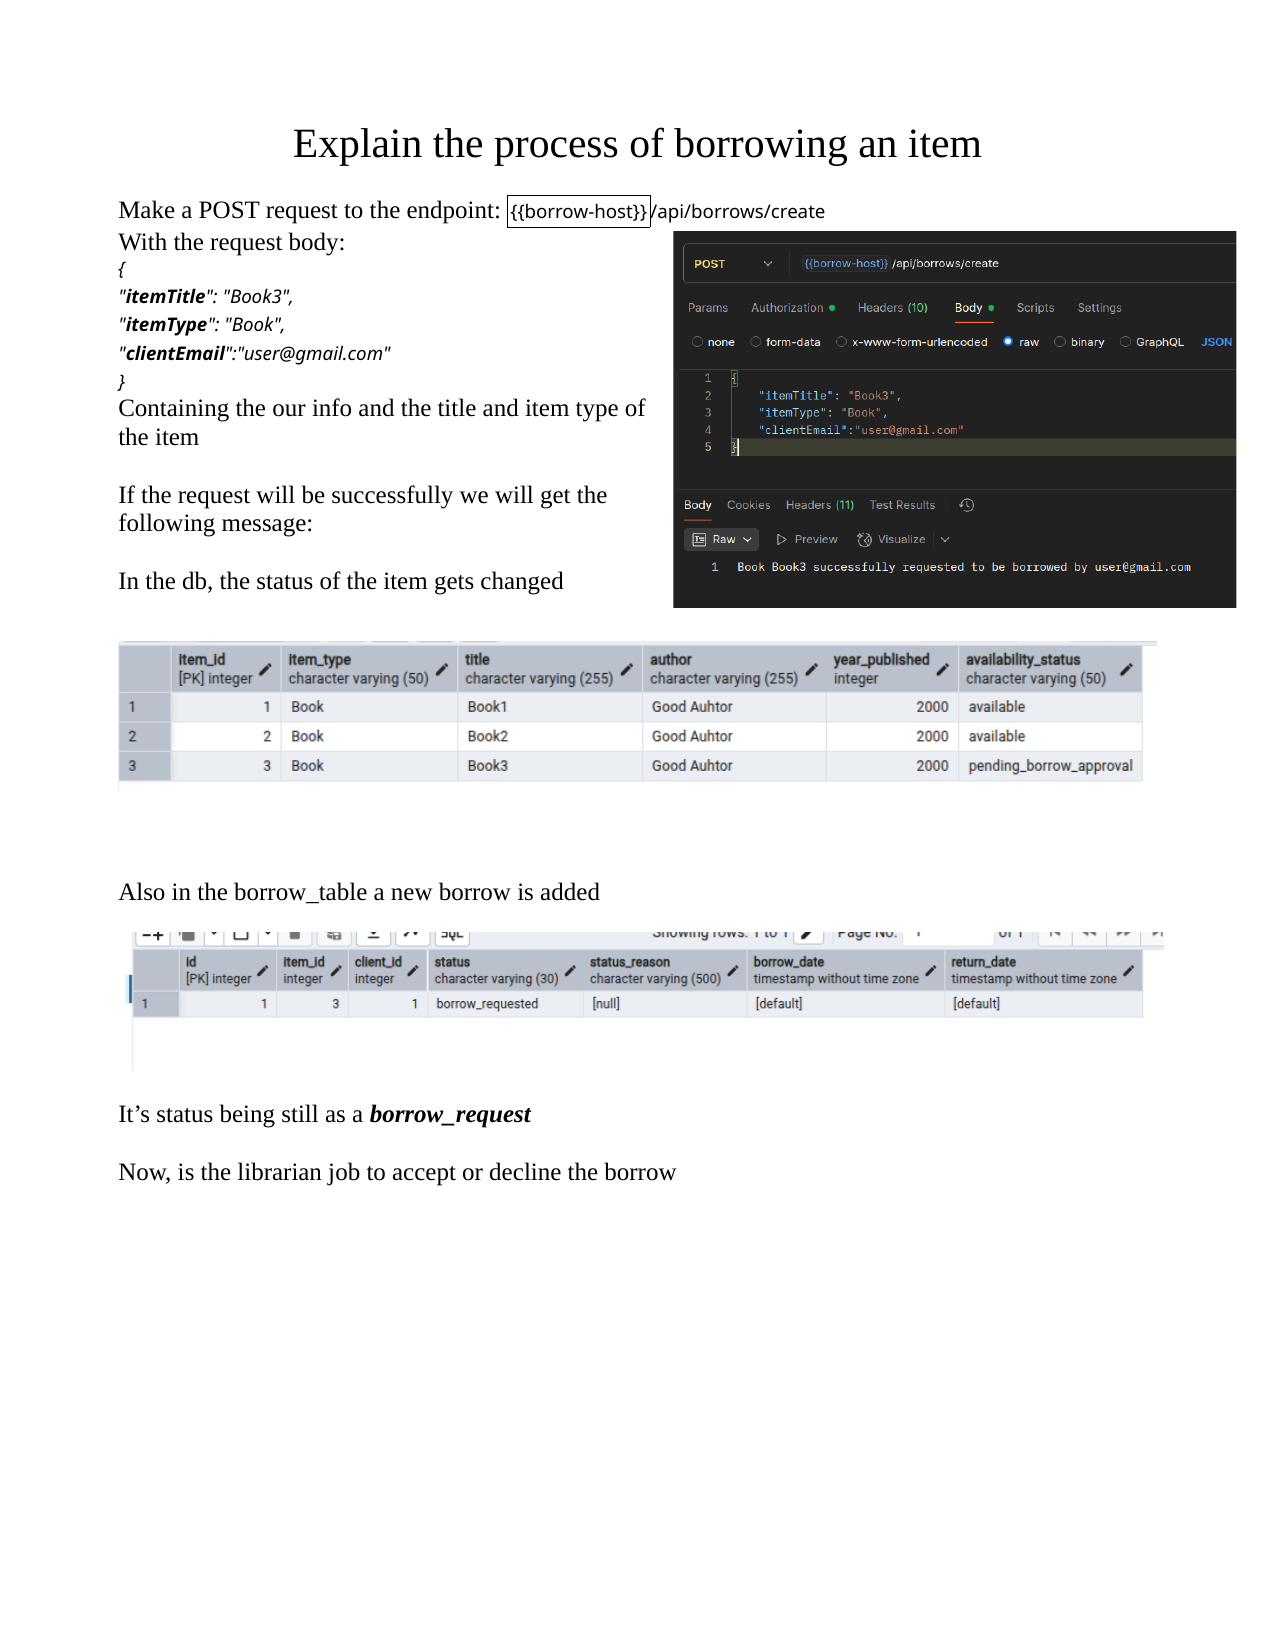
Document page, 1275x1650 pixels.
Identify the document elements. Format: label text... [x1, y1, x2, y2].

text Explain the process of borrowing an item [118, 118, 1157, 166]
text {{borrow-host}} [508, 196, 650, 227]
text With the request body: { [118, 227, 1157, 281]
text If the request will be successfully we will get the following message: [118, 480, 673, 537]
text Make a POST request to the endpoint: [118, 195, 507, 227]
picture [118, 641, 1157, 791]
text /api/borrows/create [651, 195, 1157, 227]
text "itemTitle": "Book3", [118, 281, 673, 309]
text Now, is the librarian job to accept or decline the borrow [118, 1128, 1157, 1243]
text } [118, 365, 673, 393]
text In the db, the status of the item gets changed [118, 566, 673, 595]
text Containing the our info and the title and item type of the item [118, 393, 673, 480]
text "clientEmail":"user@gmail.com" [118, 337, 673, 365]
picture [673, 231, 1237, 608]
text "itemType": "Book", [118, 309, 673, 337]
picture [125, 932, 1165, 1071]
text It’s status being still as a borrow_request [118, 1099, 1157, 1128]
text Also in the borrow_table a new borrow is added [118, 877, 1157, 906]
